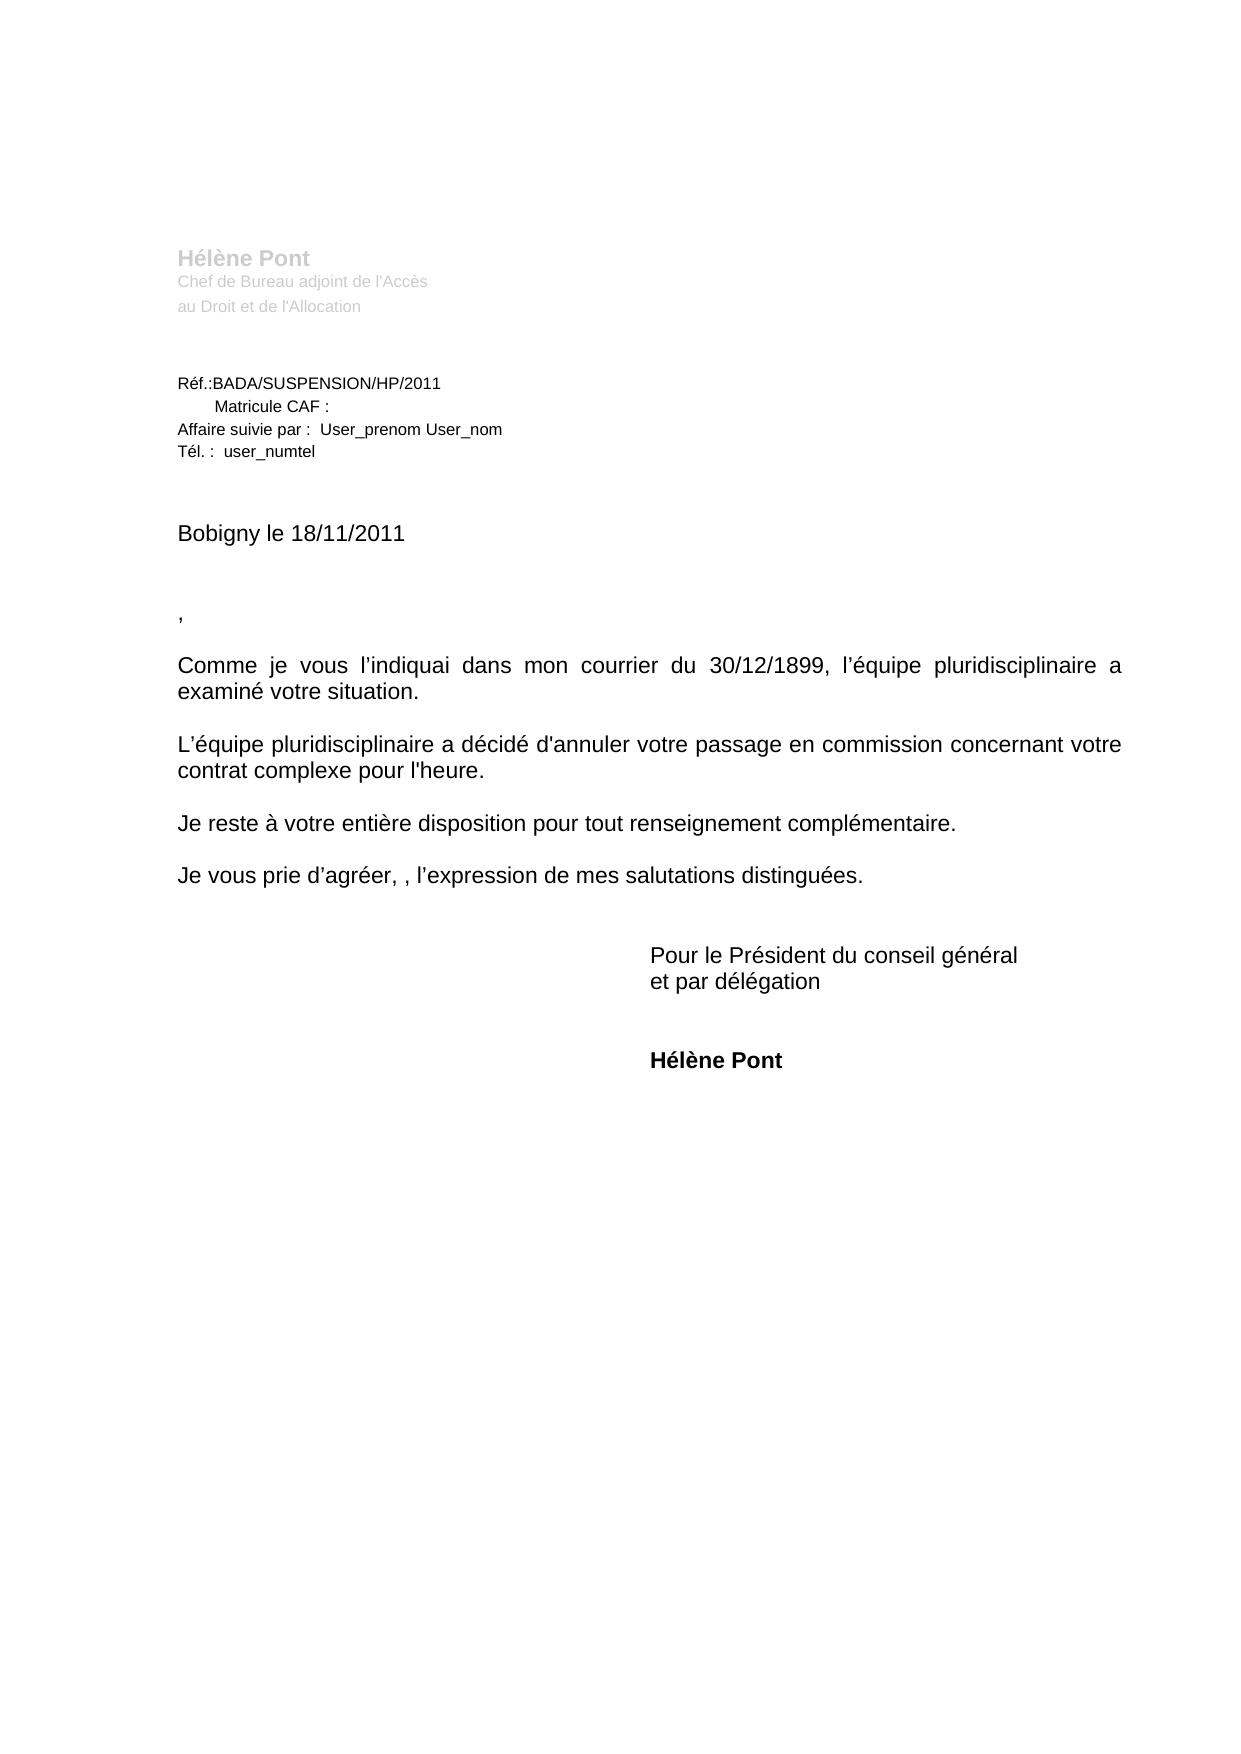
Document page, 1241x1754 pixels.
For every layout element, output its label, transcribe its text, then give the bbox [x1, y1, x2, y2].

table_header Hélène Pont [177, 233, 649, 271]
table_cell Chef de Bureau adjoint de l'Accès au Droit et de l'Allocation [177, 271, 649, 371]
text , [177, 599, 1122, 625]
table_header [650, 233, 1122, 271]
text Je reste à votre entière disposition pour tout renseignement complémentaire. [177, 810, 1122, 836]
table_cell [650, 271, 1122, 371]
text Comme je vous l’indiquai dans mon courrier du 30/12/1899, l’équipe pluridisciplinaire a examiné votre situation. [177, 652, 1122, 704]
text Pour le Président du conseil général [650, 942, 1122, 968]
table_cell [650, 371, 1122, 546]
text et par délégation [650, 968, 1122, 994]
table_cell Réf.:BADA/SUSPENSION/HP/2011 Matricule CAF : Affaire suivie par : user_prenom user_nom Tél. : user_numtel Bobigny le 18/11/2011 [177, 371, 649, 546]
text Je vous prie d’agréer, , l’expression de mes salutations distinguées. [177, 862, 1122, 889]
text L’équipe pluridisciplinaire a décidé d'annuler votre passage en commission concernant votre contrat complexe pour l'heure. [177, 731, 1122, 783]
text Hélène Pont [650, 1047, 1122, 1073]
